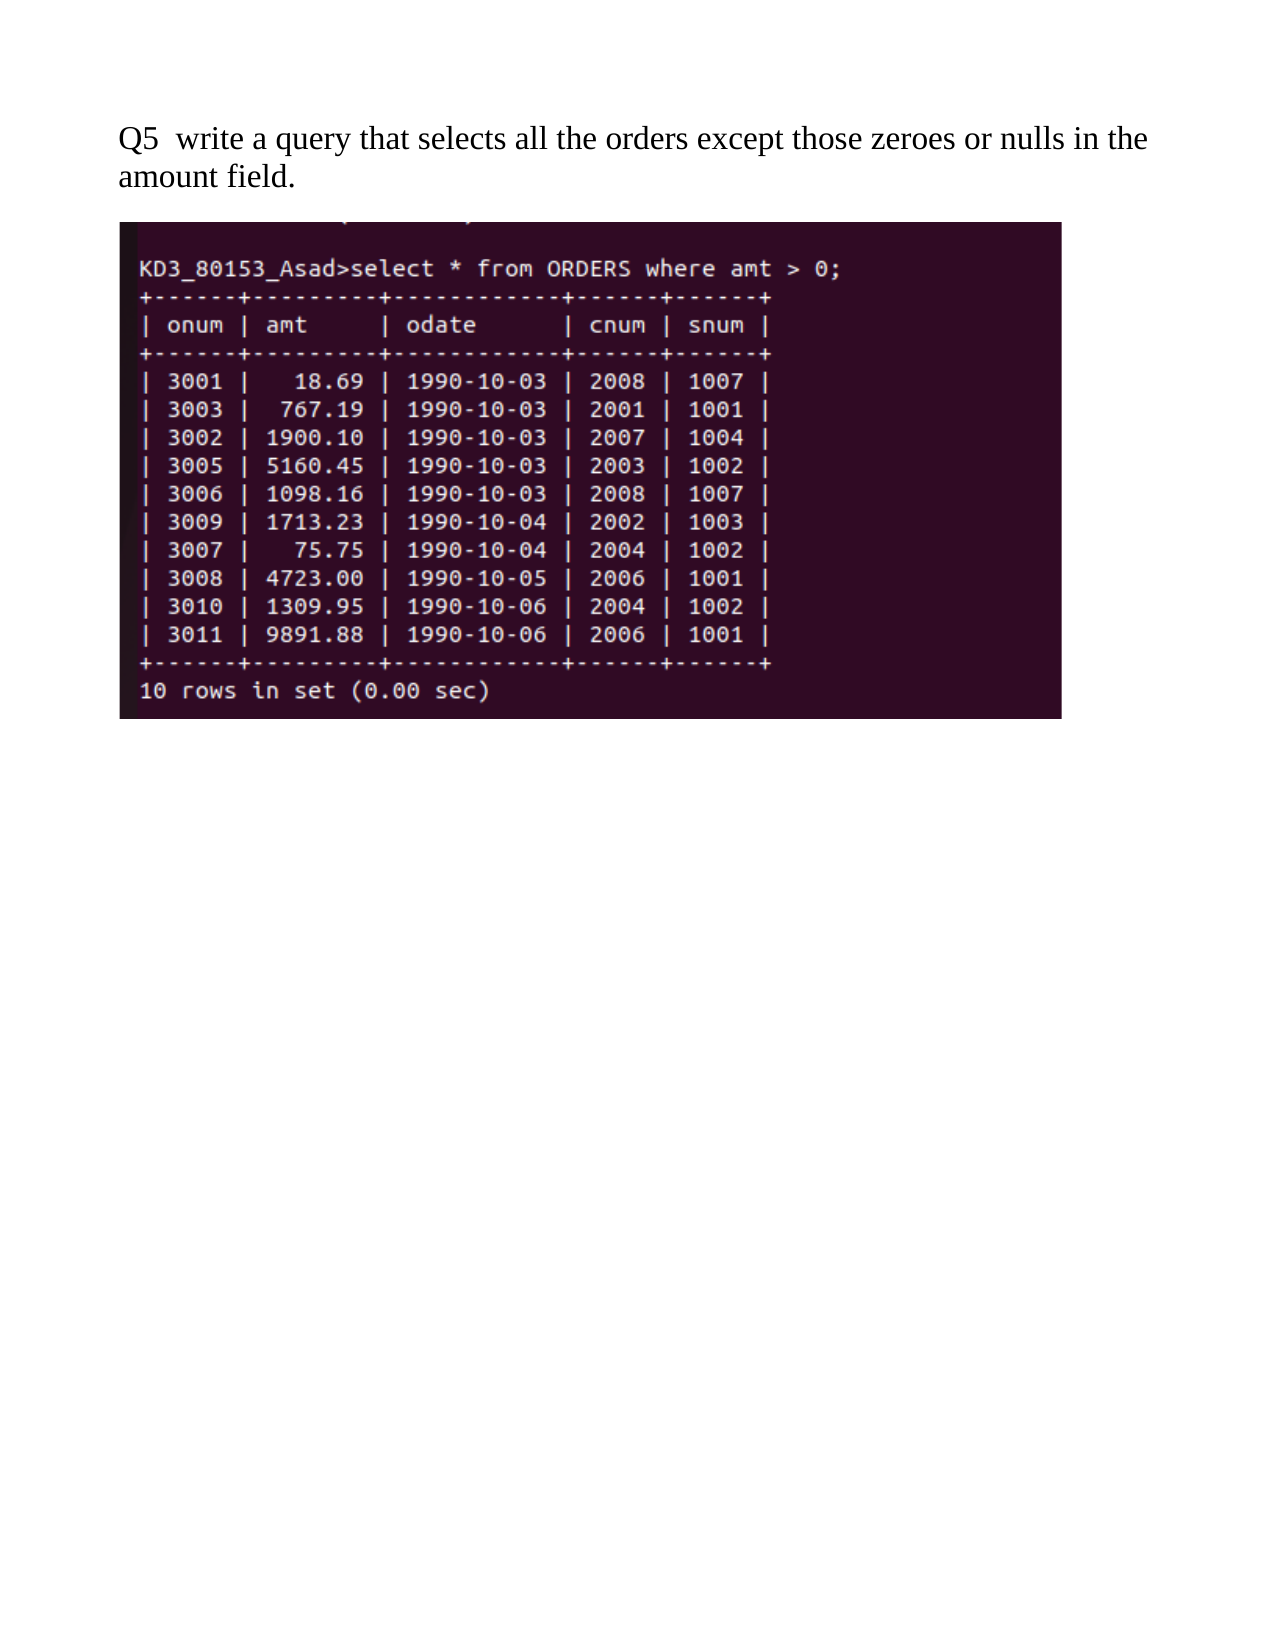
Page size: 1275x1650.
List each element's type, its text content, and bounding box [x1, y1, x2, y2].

text Q5 write a query that selects all the orders except those zeroes or nulls in the amount field. [118, 118, 1157, 195]
picture [119, 222, 1062, 719]
